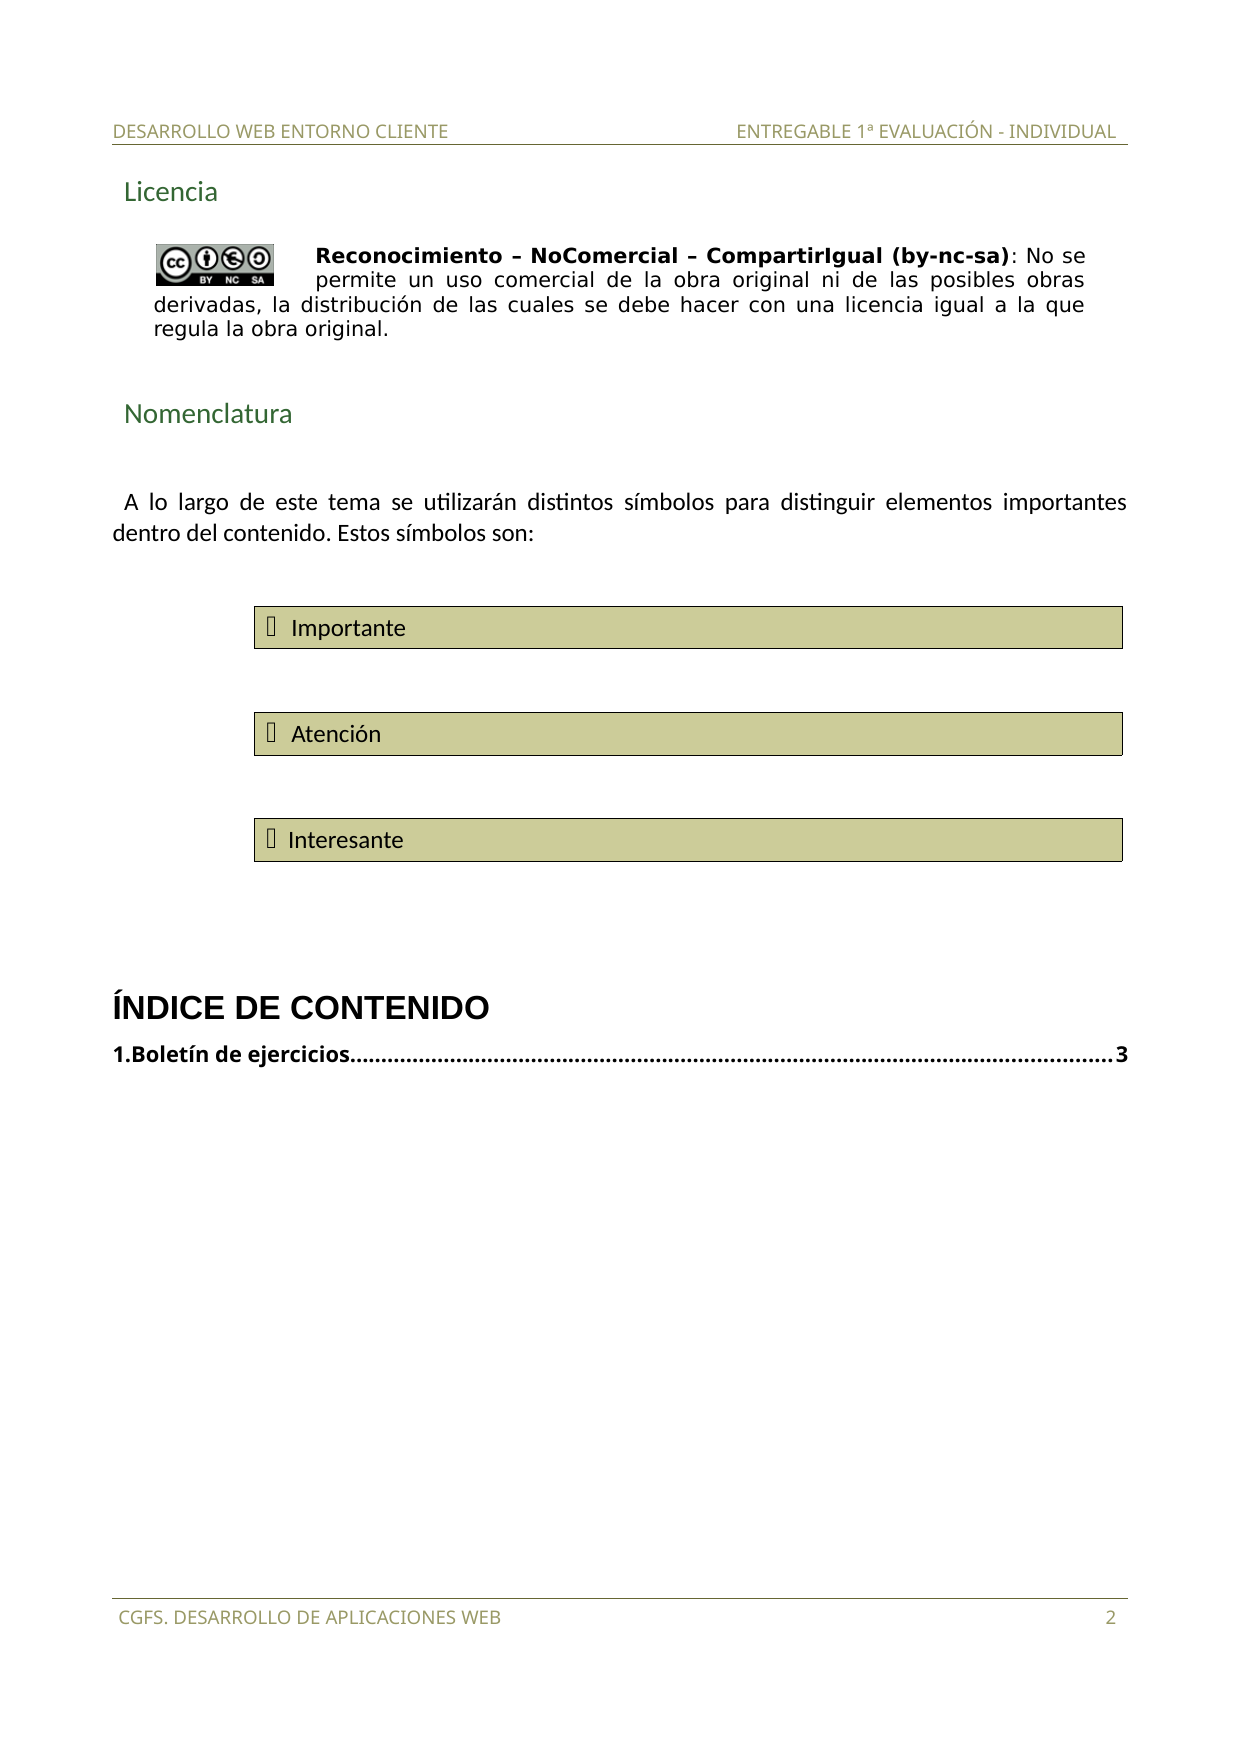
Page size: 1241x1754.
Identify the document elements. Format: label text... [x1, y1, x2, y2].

text  Atención [255, 713, 1122, 755]
text  Importante [255, 607, 1122, 648]
text 1.Boletín de ejercicios 3 [112, 1039, 1128, 1069]
text Reconocimiento – NoComercial – CompartirIgual (by-nc-sa): No se permite un uso comercial de la obra original ni de las posibles obras derivadas, la distribución de las cuales se debe hacer con una licencia igual a la que regula la obra original. [153, 244, 1086, 341]
picture [156, 244, 274, 286]
subtitle Índice de contenido [112, 988, 1128, 1027]
text A lo largo de este tema se utilizarán distintos símbolos para distinguir elementos importantes dentro del contenido. Estos símbolos son: [112, 487, 1128, 548]
text Nomenclatura [112, 396, 1128, 431]
text  Interesante [255, 819, 1122, 861]
text Licencia [112, 173, 1128, 209]
